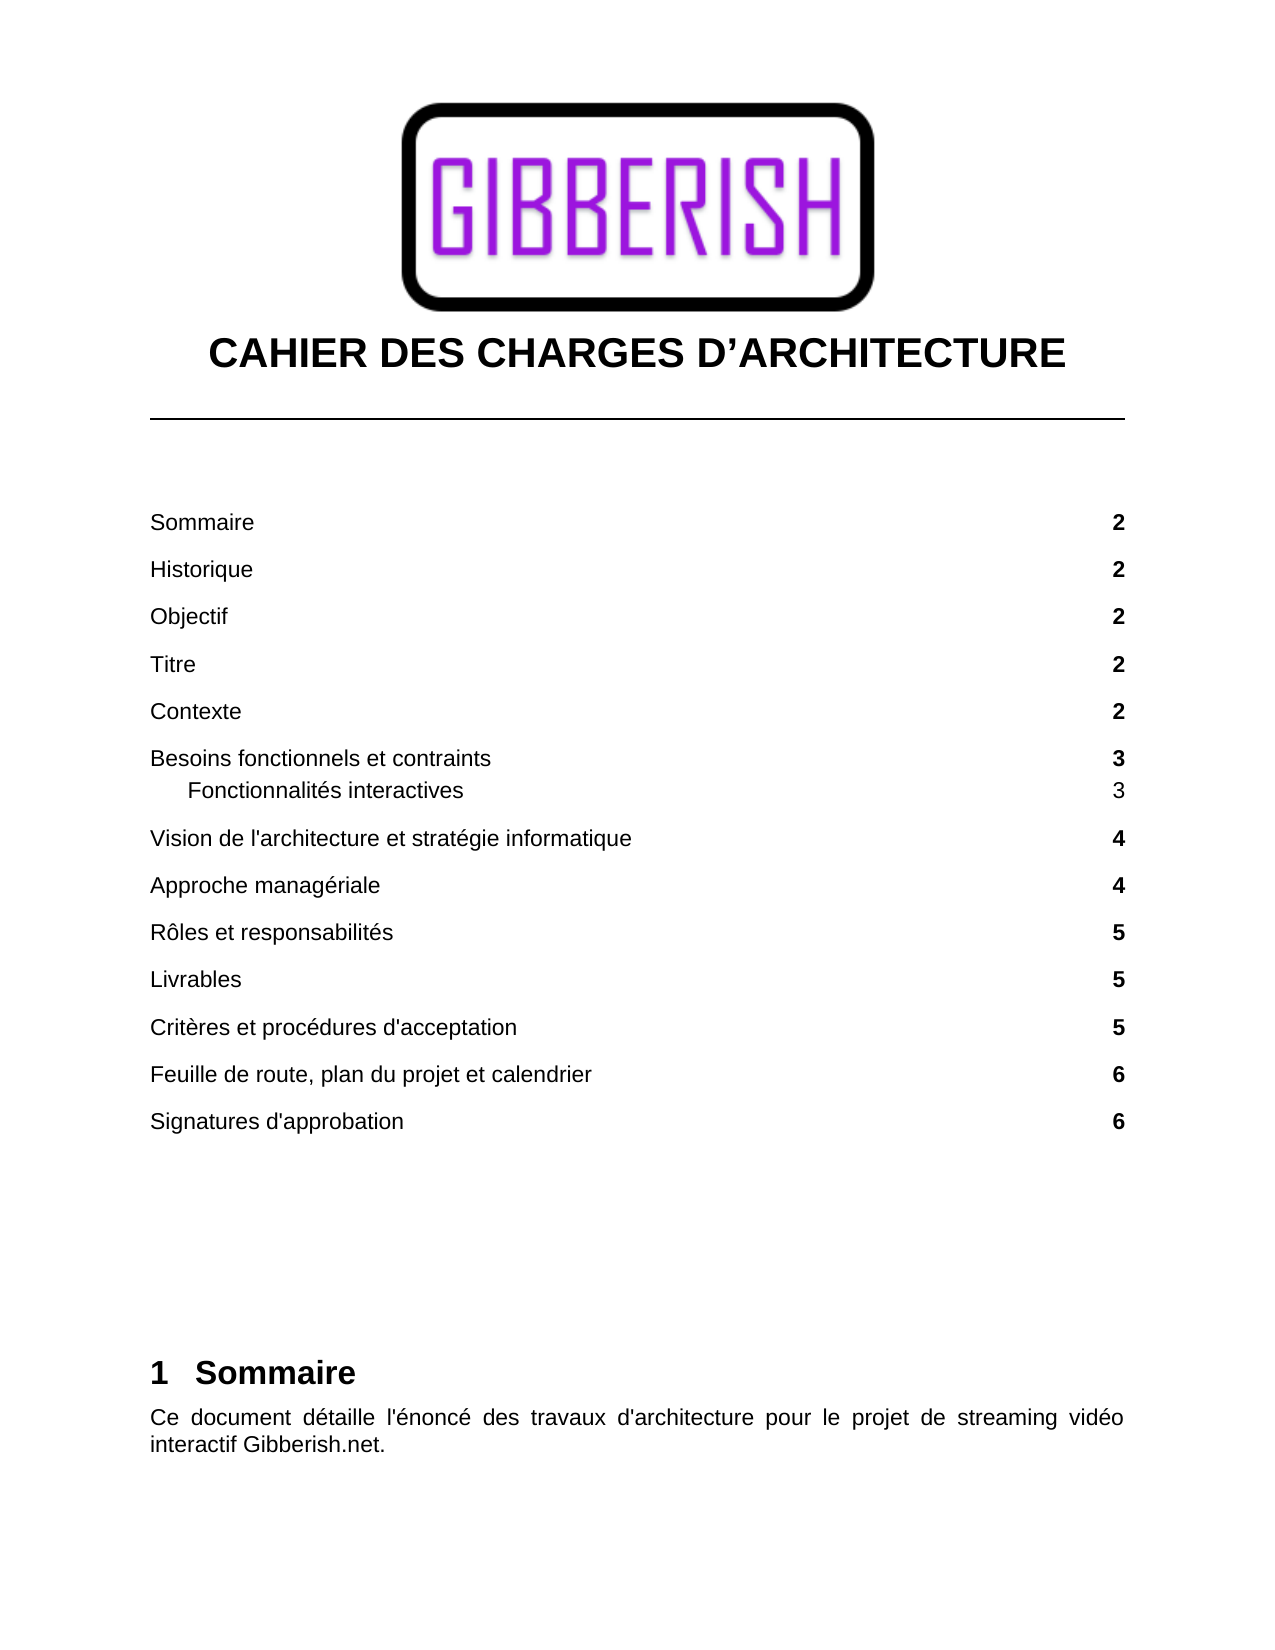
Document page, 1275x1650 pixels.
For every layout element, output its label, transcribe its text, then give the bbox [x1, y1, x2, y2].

text Rôles et responsabilités 5 [150, 919, 1125, 945]
text Vision de l'architecture et stratégie informatique 4 [150, 825, 1125, 851]
text Signatures d'approbation 6 [150, 1108, 1125, 1134]
text Titre 2 [150, 651, 1125, 677]
text Fonctionnalités interactives 3 [187, 777, 1125, 804]
text Objectif 2 [150, 603, 1125, 630]
text Contexte 2 [150, 698, 1125, 724]
text Approche managériale 4 [150, 872, 1125, 898]
text Ce document détaille l'énoncé des travaux d'architecture pour le projet de streaming vidéo interactif Gibberish.net. [150, 1404, 1125, 1457]
subtitle Sommaire [150, 1353, 1125, 1392]
text Historique 2 [150, 556, 1125, 582]
text Feuille de route, plan du projet et calendrier 6 [150, 1061, 1125, 1087]
text Sommaire 2 [150, 509, 1125, 535]
text Livrables 5 [150, 966, 1125, 993]
text Besoins fonctionnels et contraints 3 [150, 745, 1125, 771]
picture [388, 86, 887, 329]
text Critères et procédures d'acceptation 5 [150, 1013, 1125, 1040]
